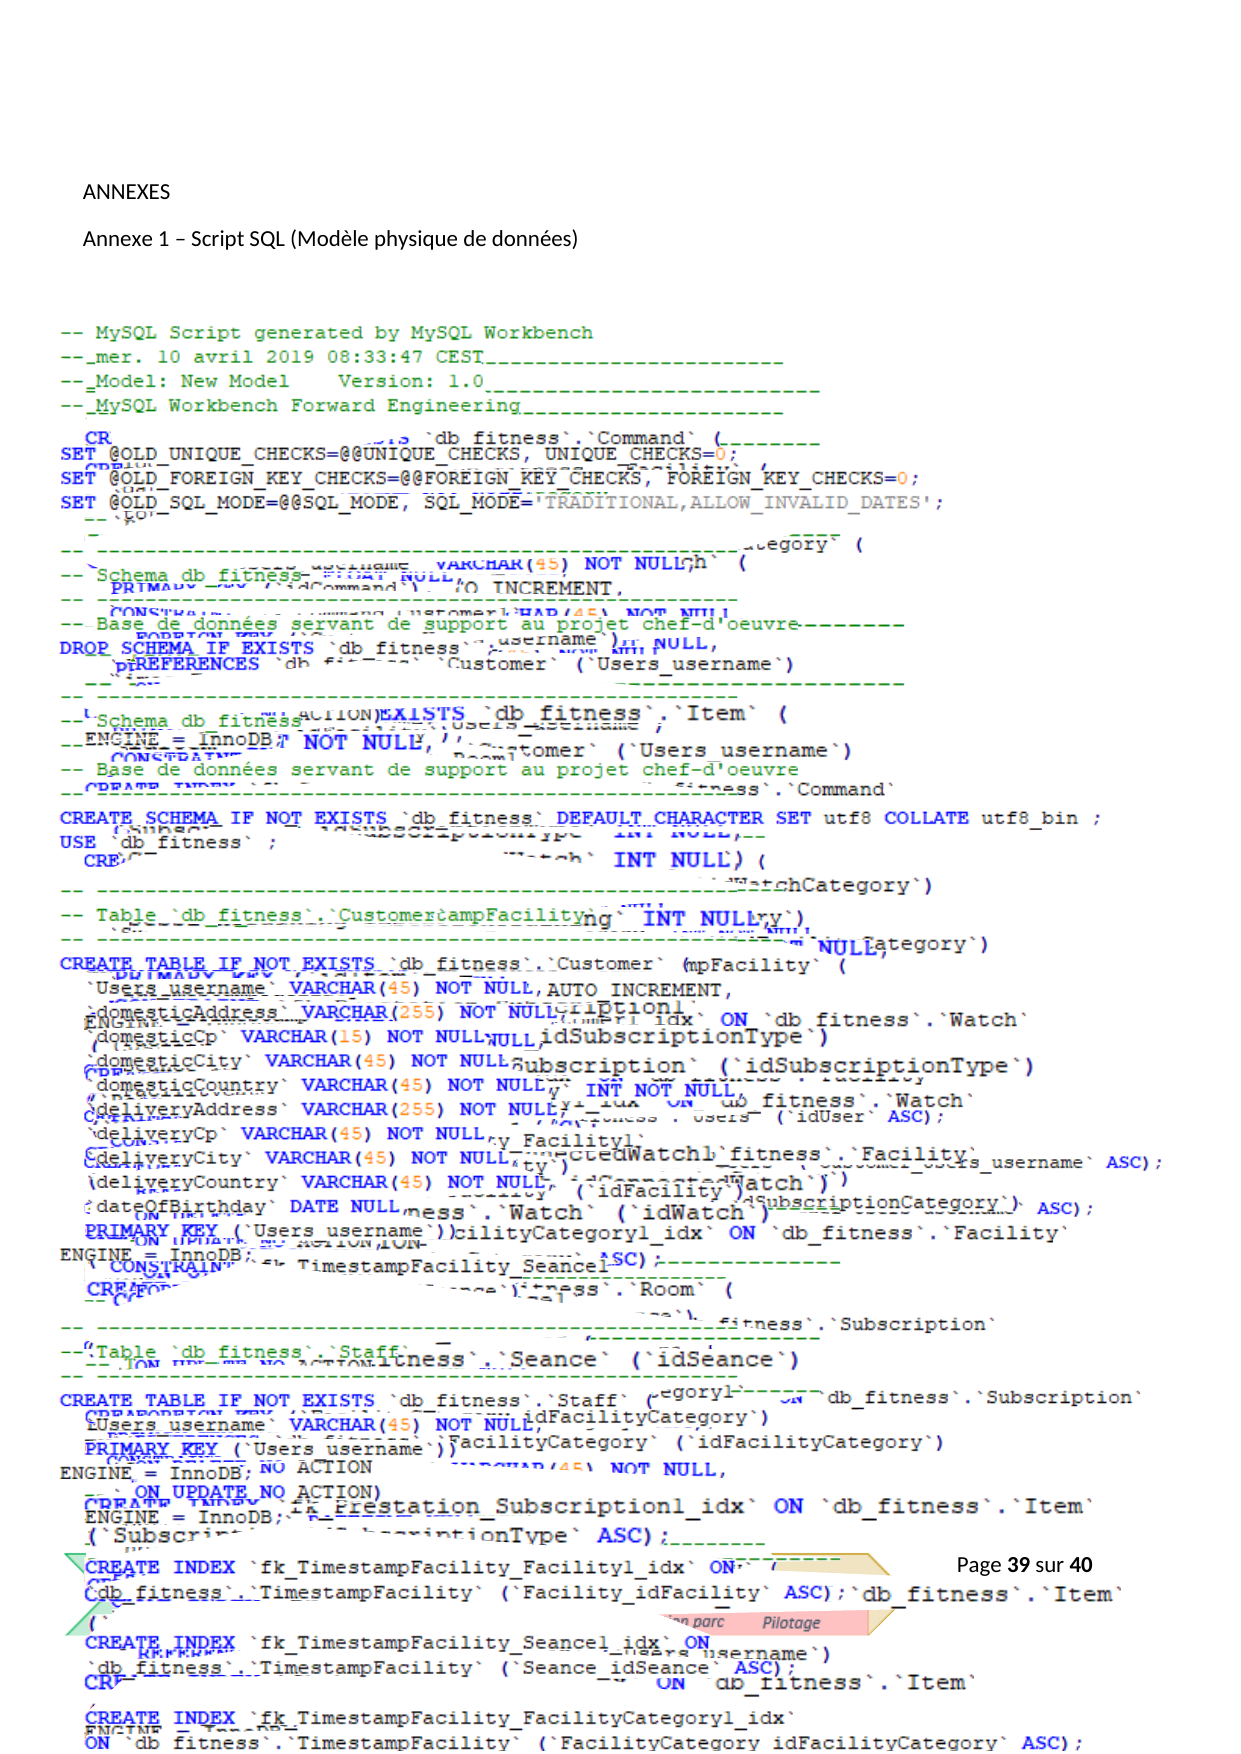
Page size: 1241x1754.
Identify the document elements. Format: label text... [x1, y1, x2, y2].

text Annexe 1 – Script SQL (Modèle physique de données) [83, 224, 1092, 252]
picture [132, 500, 1183, 1754]
text ANNEXES [83, 177, 1092, 205]
